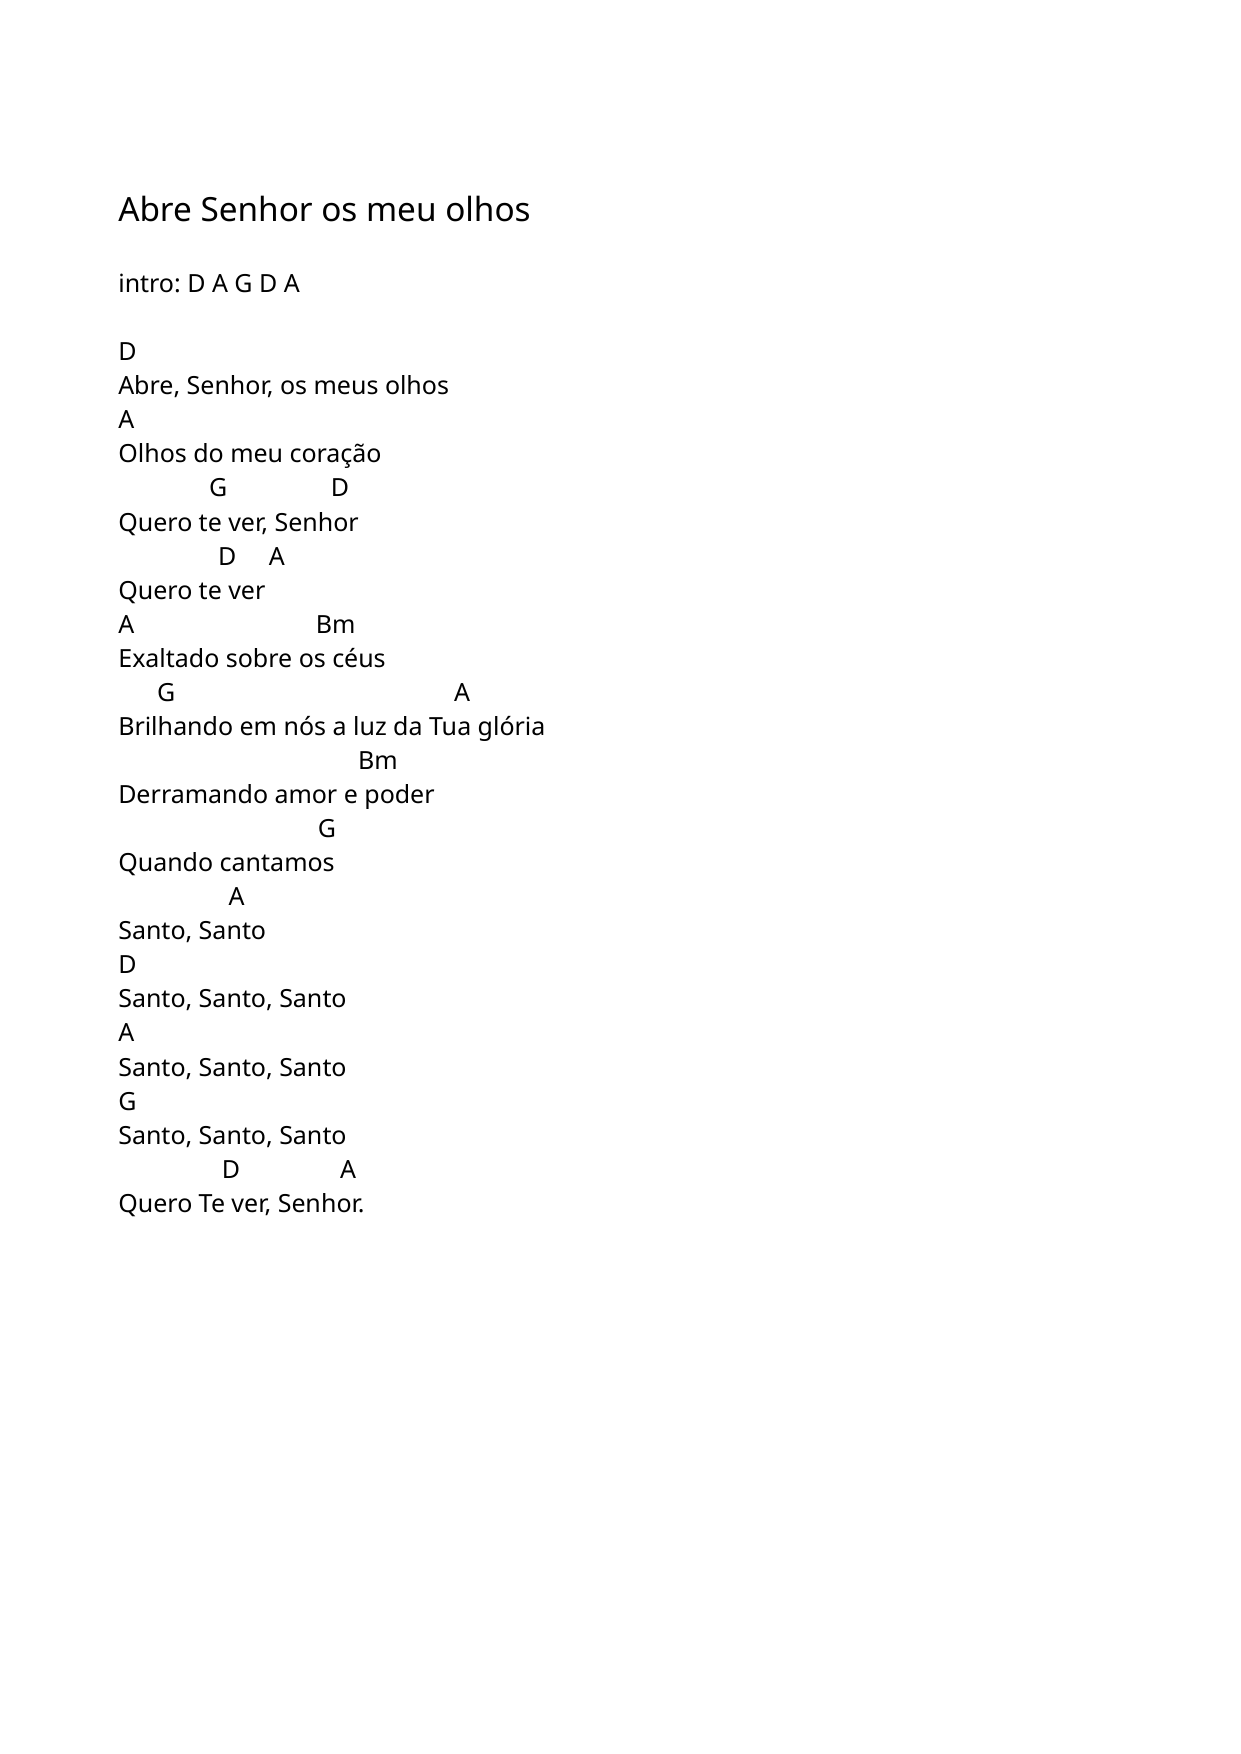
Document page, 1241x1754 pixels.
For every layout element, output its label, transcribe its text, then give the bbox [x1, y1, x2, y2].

text D [118, 947, 1122, 981]
text A [118, 879, 1122, 913]
text Santo, Santo, Santo [118, 1117, 1122, 1151]
text Brilhando em nós a luz da Tua glória [118, 708, 1122, 743]
text Quando cantamos [118, 845, 1122, 879]
text Abre Senhor os meu olhos [118, 186, 1122, 232]
text Olhos do meu coração [118, 436, 1122, 470]
text intro: D A G D A [118, 266, 1122, 300]
text A Bm [118, 606, 1122, 640]
text Santo, Santo, Santo [118, 1049, 1122, 1083]
text Santo, Santo [118, 913, 1122, 947]
text G [118, 1083, 1122, 1117]
text Abre, Senhor, os meus olhos [118, 368, 1122, 402]
text D [118, 334, 1122, 368]
text G [118, 811, 1122, 845]
text D A [118, 1151, 1122, 1185]
text D A [118, 538, 1122, 572]
text Quero te ver [118, 572, 1122, 606]
text A [118, 402, 1122, 436]
text Quero te ver, Senhor [118, 504, 1122, 538]
text G A [118, 674, 1122, 708]
text A [118, 1015, 1122, 1049]
text Santo, Santo, Santo [118, 981, 1122, 1015]
text Derramando amor e poder [118, 777, 1122, 811]
text G D [118, 470, 1122, 504]
text Quero Te ver, Senhor. [118, 1185, 1122, 1219]
text Bm [118, 743, 1122, 777]
text Exaltado sobre os céus [118, 640, 1122, 674]
